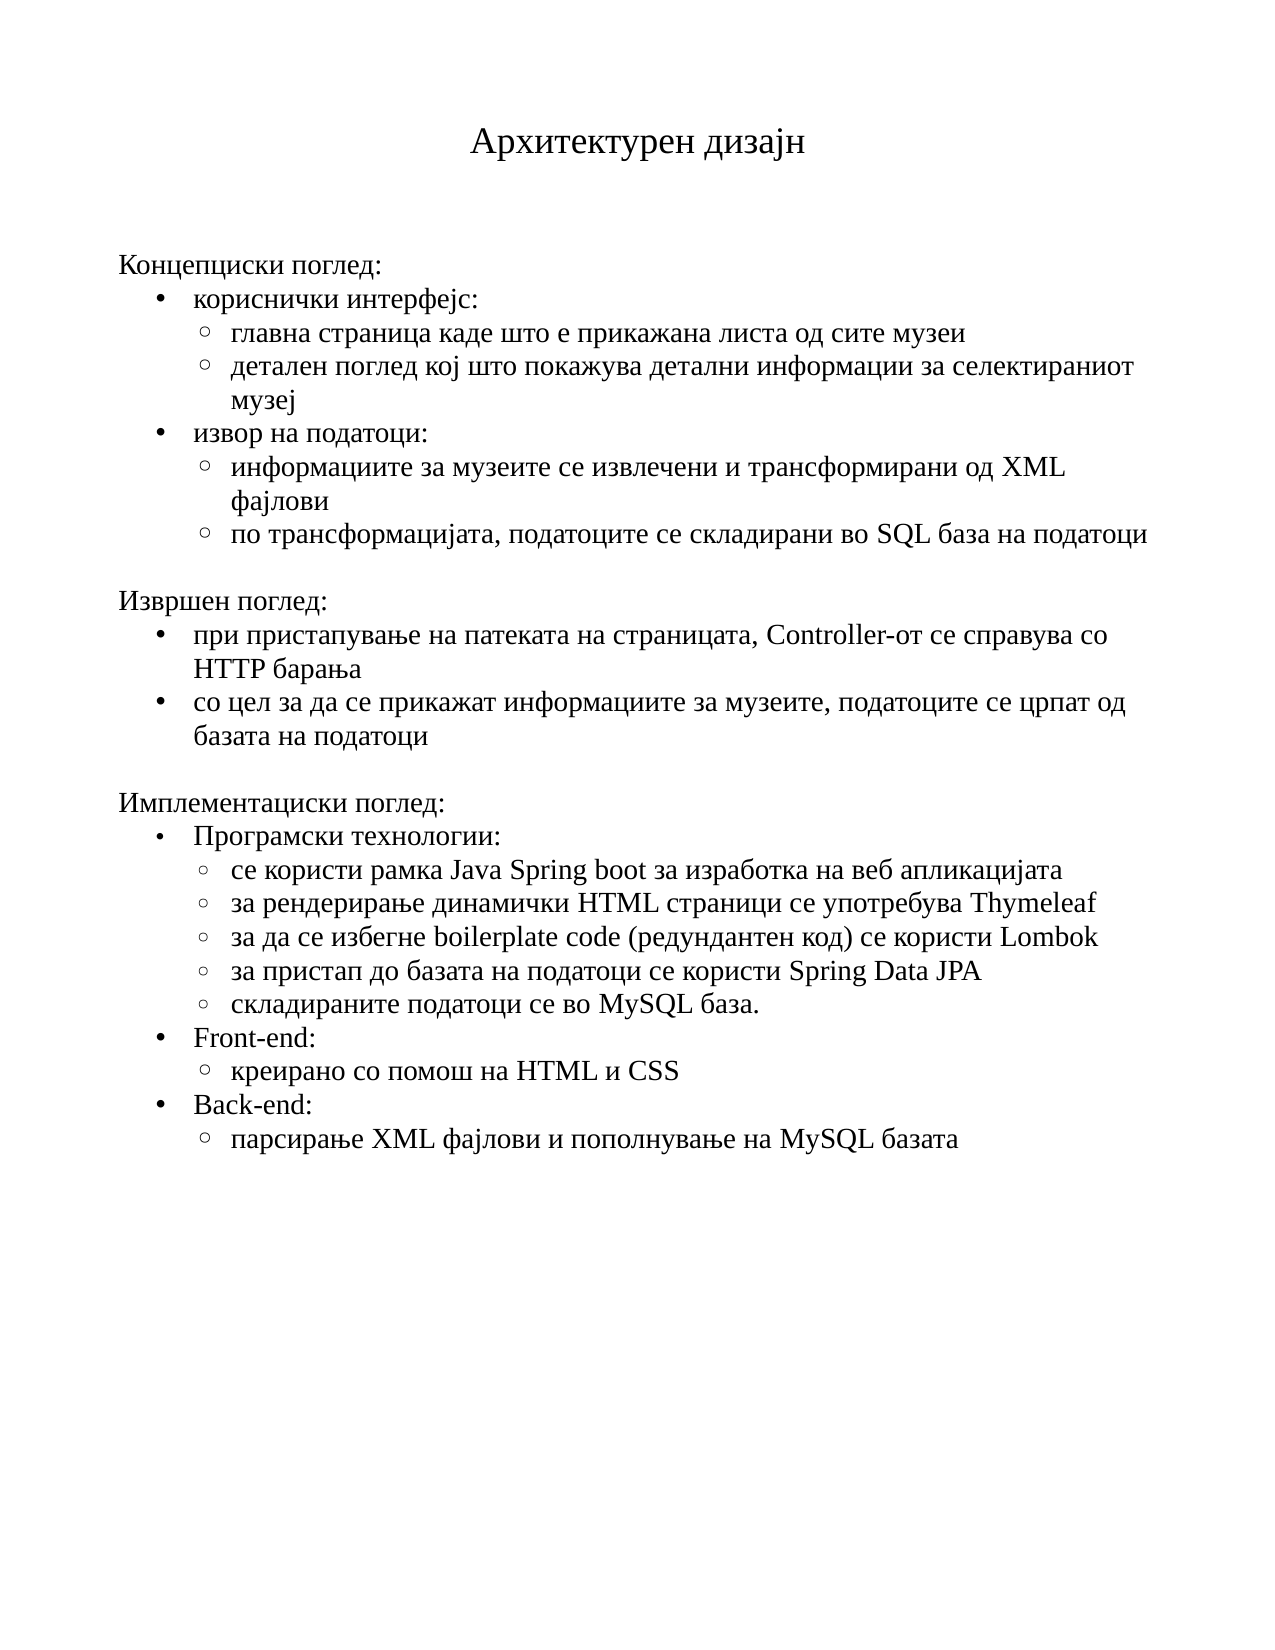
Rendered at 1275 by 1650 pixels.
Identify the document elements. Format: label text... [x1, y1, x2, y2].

text Извршен поглед: [118, 583, 1157, 617]
list со цел за да се прикажат информациите за музеите, податоците се црпат од базата на податоци [156, 684, 1157, 751]
list по трансформацијата, податоците се складирани во SQL база на податоци [193, 516, 1157, 550]
list креирано со помош на HTML и CSS [193, 1053, 1157, 1087]
text Имплементациски поглед: [118, 785, 1157, 818]
list за да се избегне boilerplate code (редундантен код) се користи Lombok [193, 919, 1157, 953]
list парсирање XML фајлови и пополнување на MySQL базата [193, 1121, 1157, 1154]
list детален поглед кој што покажува детални информации за селектираниот музеј [193, 348, 1157, 416]
text Архитектурен дизајн [118, 118, 1157, 161]
list се користи рамка Java Spring boot за изработка на веб апликацијата [193, 852, 1157, 886]
list складираните податоци се во MySQL база. [193, 986, 1157, 1020]
list кориснички интерфејс: [156, 281, 1157, 315]
list за пристап до базата на податоци се користи Spring Data JPA [193, 953, 1157, 986]
list при пристапување на патеката на страницата, Controller-от се справува со HTTP барања [156, 617, 1157, 684]
list главна страница каде што е прикажана листа од сите музеи [193, 315, 1157, 348]
list информациите за музеите се извлечени и трансформирани од XML фајлови [193, 449, 1157, 516]
text Концепциски поглед: [118, 247, 1157, 281]
list Back-end: [156, 1087, 1157, 1121]
list Front-end: [156, 1020, 1157, 1053]
list Програмски технологии: [156, 818, 1157, 852]
list за рендерирање динамички HTML страници се употребува Thymeleaf [193, 886, 1157, 919]
list извор на податоци: [156, 416, 1157, 449]
